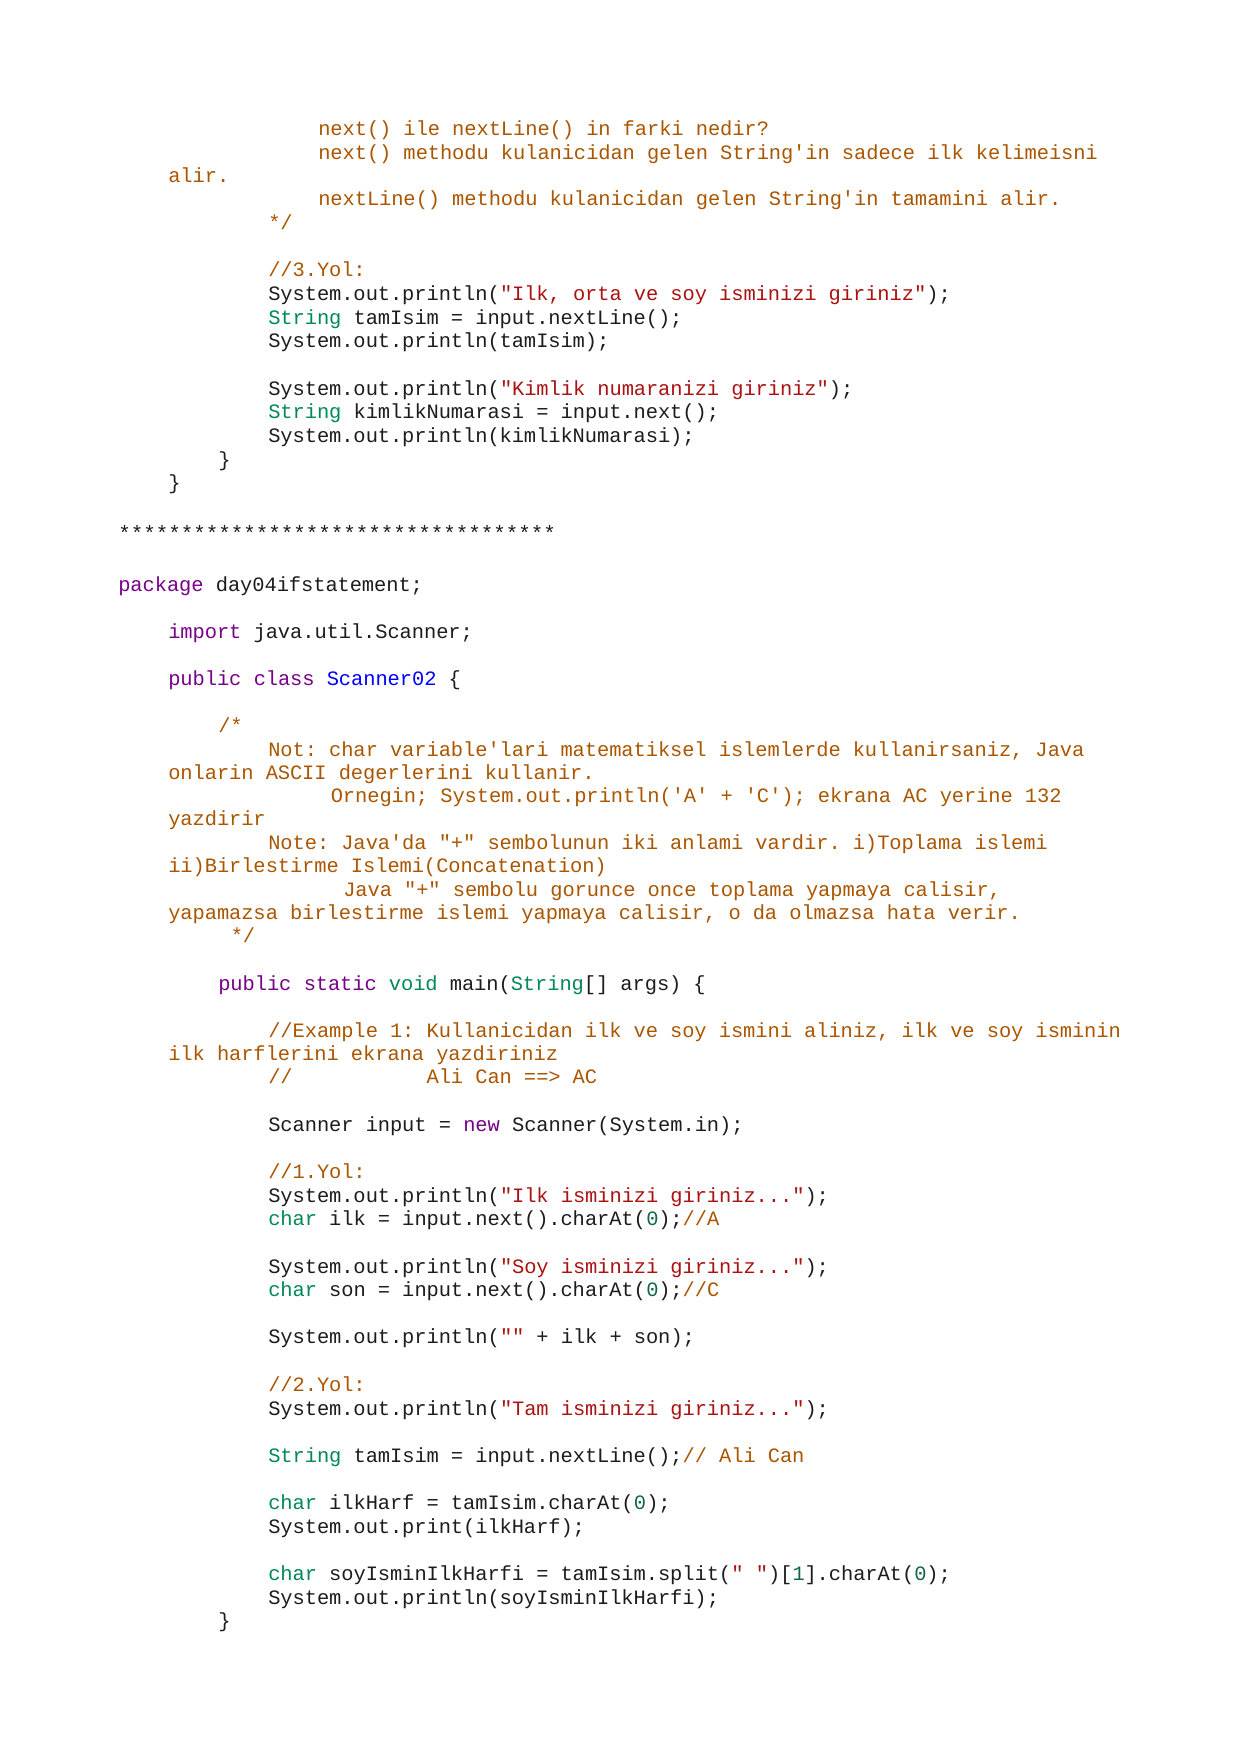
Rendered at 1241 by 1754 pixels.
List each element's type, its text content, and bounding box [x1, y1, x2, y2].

text ​ [168, 1137, 1122, 1161]
text Ornegin; System.out.println('A' + 'C'); ekrana AC yerine 132 yazdirir [168, 785, 1122, 832]
text System.out.println("Soy isminizi giriniz..."); [168, 1256, 1122, 1279]
text System.out.println("Ilk isminizi giriniz..."); [168, 1185, 1122, 1208]
text String tamIsim = input.nextLine(); [168, 307, 1122, 330]
text String tamIsim = input.nextLine();// Ali Can [168, 1445, 1122, 1468]
text System.out.println("Ilk, orta ve soy isminizi giriniz"); [168, 283, 1122, 307]
text } [168, 472, 1122, 495]
text public static void main(String[] args) { [168, 972, 1122, 996]
text char ilk = input.next().charAt(0);//A [168, 1208, 1122, 1232]
text System.out.println("" + ilk + son); [168, 1327, 1122, 1350]
text ​ [168, 996, 1122, 1020]
text char son = input.next().charAt(0);//C [168, 1279, 1122, 1303]
text next() ile nextLine() in farki nedir? [168, 118, 1122, 142]
text ​ [168, 1232, 1122, 1256]
text import java.util.Scanner; [168, 622, 1122, 644]
text Java "+" sembolu gorunce once toplama yapmaya calisir, yapamazsa birlestirme islemi yapmaya calisir, o da olmazsa hata verir. [168, 878, 1122, 925]
text char ilkHarf = tamIsim.charAt(0); [168, 1492, 1122, 1516]
text ​ [168, 236, 1122, 259]
text next() methodu kulanicidan gelen String'in sadece ilk kelimeisni alir. [168, 142, 1122, 188]
text } [168, 1610, 1122, 1634]
text //1.Yol: [168, 1161, 1122, 1185]
text ​ [168, 1350, 1122, 1374]
text // Ali Can ==> AC [168, 1066, 1122, 1090]
text char soyIsminIlkHarfi = tamIsim.split(" ")[1].charAt(0); [168, 1563, 1122, 1587]
text //Example 1: Kullanicidan ilk ve soy ismini aliniz, ilk ve soy isminin ilk harflerini ekrana yazdiriniz [168, 1020, 1122, 1066]
text */ [168, 925, 1122, 949]
text Scanner input = new Scanner(System.in); [168, 1114, 1122, 1137]
text *********************************** [118, 523, 1122, 547]
text */ [168, 212, 1122, 236]
text ​ [168, 644, 1122, 668]
text ​ [168, 1468, 1122, 1492]
text ​ [168, 1539, 1122, 1563]
text ​ [168, 598, 1122, 622]
text Not: char variable'lari matematiksel islemlerde kullanirsaniz, Java onlarin ASCII degerlerini kullanir. [168, 738, 1122, 785]
text //2.Yol: [168, 1374, 1122, 1397]
text System.out.println(soyIsminIlkHarfi); [168, 1587, 1122, 1610]
text public class Scanner02 { [168, 668, 1122, 691]
text System.out.println("Kimlik numaranizi giriniz"); [168, 378, 1122, 401]
text //3.Yol: [168, 259, 1122, 283]
text ​ [168, 1090, 1122, 1114]
text ​ [168, 691, 1122, 715]
text ​ [168, 1303, 1122, 1327]
text ​ [168, 1421, 1122, 1445]
text Note: Java'da "+" sembolunun iki anlami vardir. i)Toplama islemi ii)Birlestirme Islemi(Concatenation) [168, 832, 1122, 878]
text String kimlikNumarasi = input.next(); [168, 401, 1122, 425]
text package day04ifstatement; [118, 575, 1122, 598]
text ​ [168, 354, 1122, 378]
text System.out.println(tamIsim); [168, 330, 1122, 354]
text } [168, 448, 1122, 472]
text System.out.print(ilkHarf); [168, 1516, 1122, 1539]
text System.out.println(kimlikNumarasi); [168, 425, 1122, 448]
text nextLine() methodu kulanicidan gelen String'in tamamini alir. [168, 188, 1122, 212]
text System.out.println("Tam isminizi giriniz..."); [168, 1397, 1122, 1421]
text /* [168, 715, 1122, 738]
text ​ [168, 949, 1122, 972]
